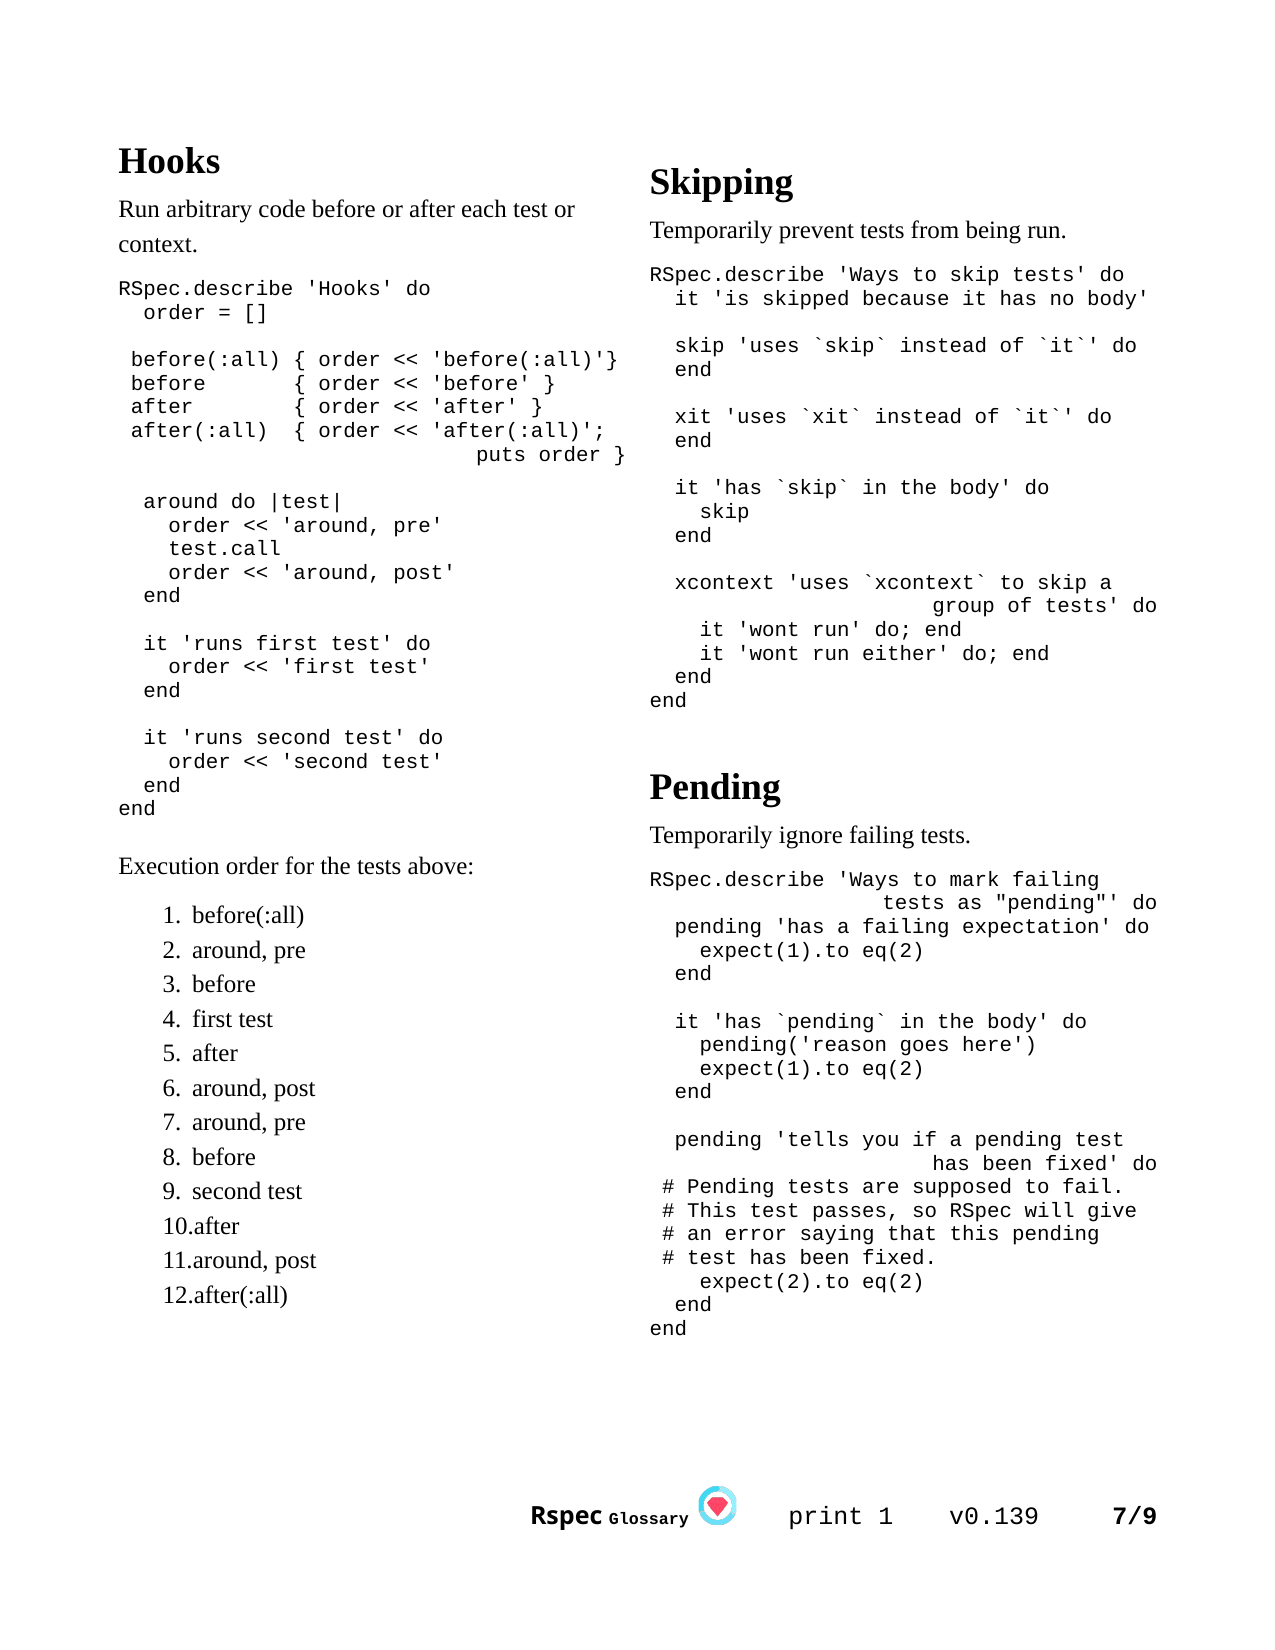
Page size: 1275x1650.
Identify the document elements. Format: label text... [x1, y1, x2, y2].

text expect(1).to eq(2) [649, 1058, 1157, 1082]
text RSpec.describe 'Ways to skip tests' do [649, 264, 1157, 288]
picture [698, 1486, 737, 1525]
text Run arbitrary code before or after each test or context. [118, 194, 626, 258]
text # an error saying that this pending [649, 1223, 1157, 1247]
text order << 'around, pre' [118, 514, 626, 538]
text end [118, 798, 626, 822]
text end [649, 1294, 1157, 1318]
text skip [649, 501, 1157, 524]
list before(:all) [162, 901, 626, 929]
text pending('reason goes here') [649, 1034, 1157, 1058]
subtitle Skipping [649, 160, 1157, 203]
text before(:all) { order << 'before(:all)'} [118, 349, 626, 373]
list before [162, 969, 626, 998]
list around, pre [162, 935, 626, 964]
list before [162, 1142, 626, 1171]
text expect(1).to eq(2) [649, 940, 1157, 963]
text Temporarily ignore failing tests. [649, 820, 1157, 848]
text end [649, 359, 1157, 383]
text it 'has `pending` in the body' do [649, 1011, 1157, 1034]
list around, post [162, 1245, 626, 1274]
text RSpec.describe 'Hooks' do [118, 278, 626, 302]
text # Pending tests are supposed to fail. [649, 1176, 1157, 1200]
text order = [] [118, 302, 626, 325]
text it 'runs first test' do [118, 633, 626, 656]
text end [649, 524, 1157, 548]
list after(:all) [162, 1280, 626, 1308]
subtitle Pending [649, 764, 1157, 807]
text tests as "pending"' do [649, 892, 1157, 916]
text pending 'has a failing expectation' do [649, 916, 1157, 940]
text Temporarily prevent tests from being run. [649, 215, 1157, 244]
text end [649, 666, 1157, 690]
text # test has been fixed. [649, 1247, 1157, 1271]
text has been fixed' do [649, 1152, 1157, 1176]
list after [162, 1211, 626, 1239]
text RSpec.describe 'Ways to mark failing [649, 869, 1157, 892]
text end [118, 680, 626, 704]
text it 'runs second test' do [118, 727, 626, 751]
text after(:all) { order << 'after(:all)'; [118, 420, 626, 444]
text end [649, 430, 1157, 454]
text after { order << 'after' } [118, 396, 626, 420]
text it 'wont run either' do; end [649, 643, 1157, 666]
text end [118, 586, 626, 609]
text test.call [118, 538, 626, 562]
text it 'has `skip` in the body' do [649, 477, 1157, 501]
text xit 'uses `xit` instead of `it`' do [649, 406, 1157, 430]
text it 'wont run' do; end [649, 619, 1157, 643]
text around do |test| [118, 491, 626, 514]
list around, post [162, 1073, 626, 1102]
subtitle Hooks [118, 139, 626, 182]
text end [649, 690, 1157, 714]
list after [162, 1038, 626, 1067]
text order << 'around, post' [118, 562, 626, 586]
text order << 'first test' [118, 656, 626, 680]
text order << 'second test' [118, 751, 626, 775]
list first test [162, 1004, 626, 1033]
text skip 'uses `skip` instead of `it`' do [649, 335, 1157, 359]
text group of tests' do [649, 596, 1157, 619]
text end [649, 1082, 1157, 1105]
text Execution order for the tests above: [118, 851, 626, 880]
text puts order } [118, 444, 626, 467]
text # This test passes, so RSpec will give [649, 1200, 1157, 1223]
text before { order << 'before' } [118, 373, 626, 396]
text end [118, 775, 626, 798]
text end [649, 1318, 1157, 1342]
list second test [162, 1176, 626, 1205]
text expect(2).to eq(2) [649, 1271, 1157, 1294]
text it 'is skipped because it has no body' [649, 288, 1157, 312]
list around, pre [162, 1107, 626, 1136]
text xcontext 'uses `xcontext` to skip a [649, 572, 1157, 596]
text pending 'tells you if a pending test [649, 1129, 1157, 1152]
text end [649, 963, 1157, 987]
